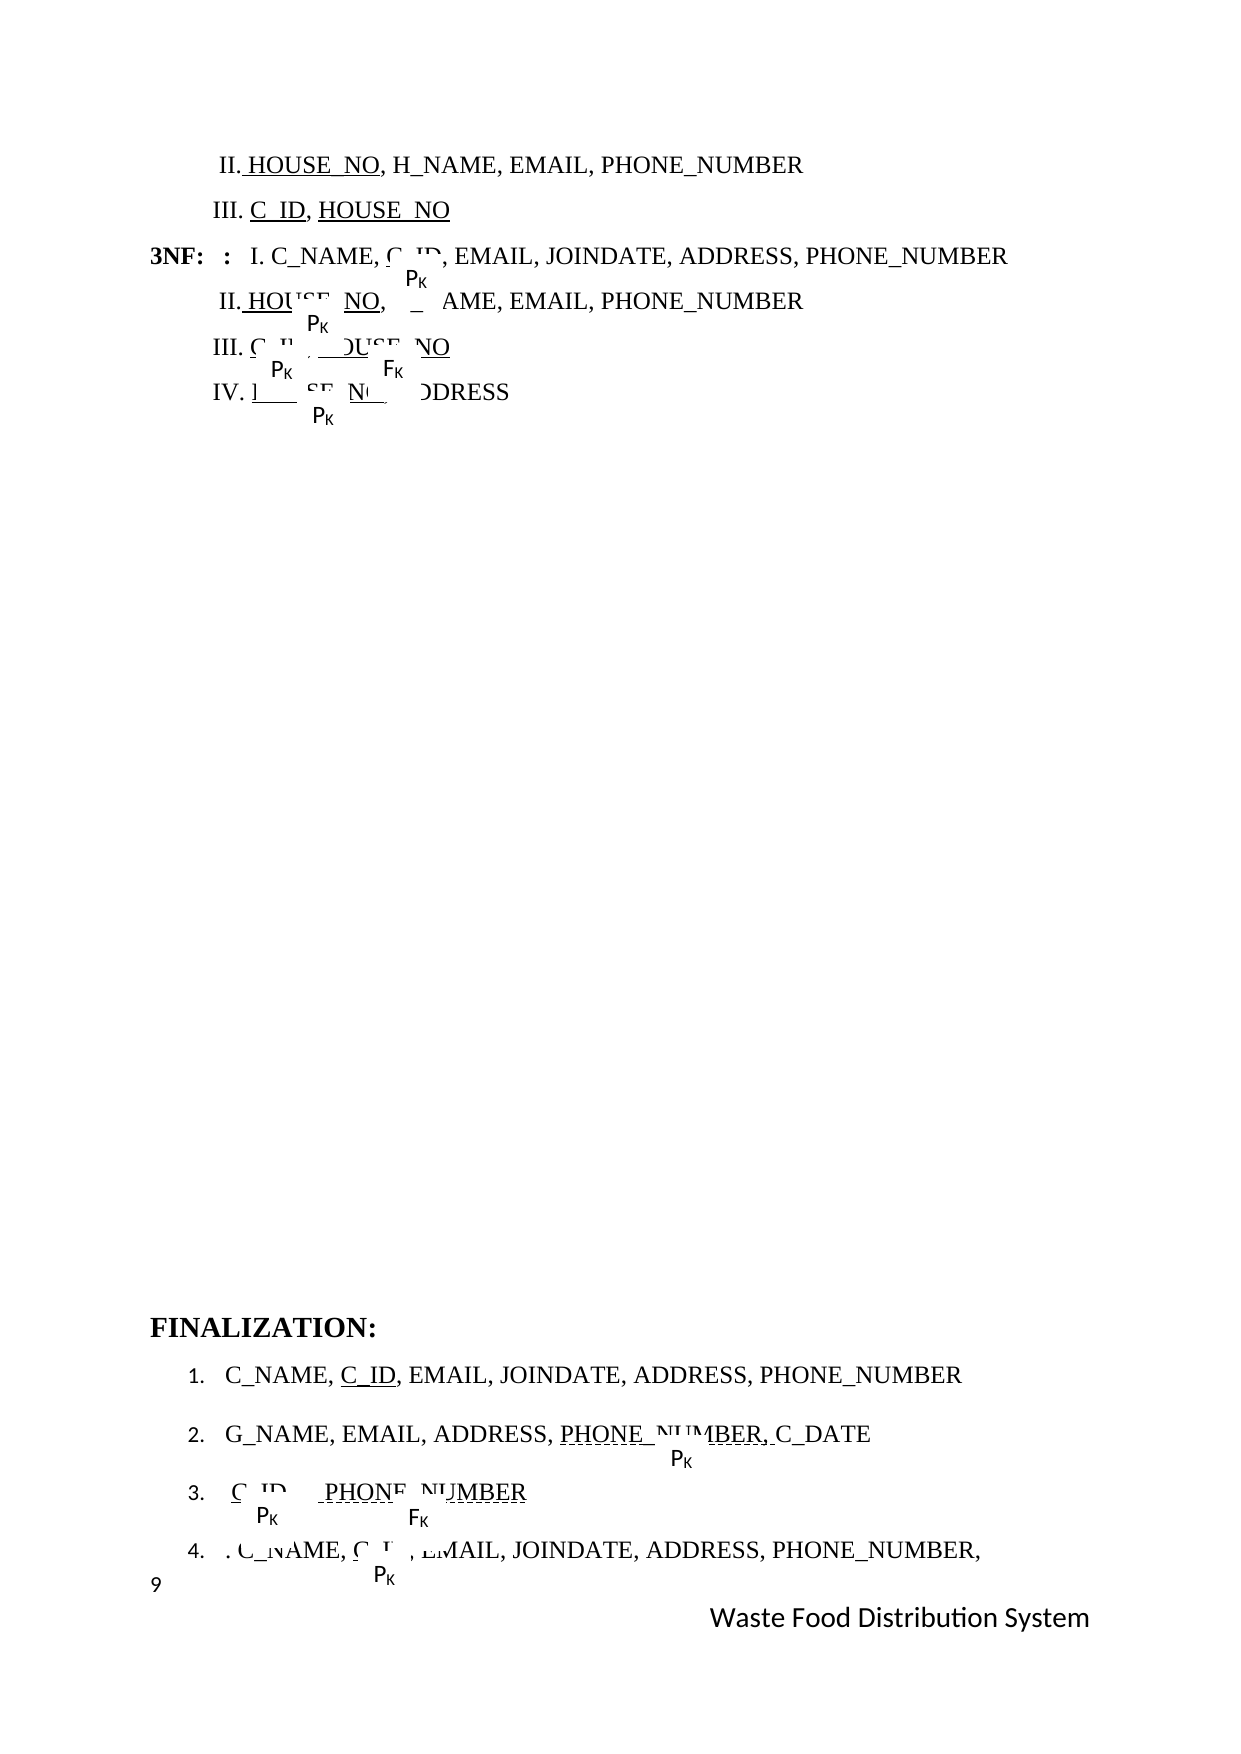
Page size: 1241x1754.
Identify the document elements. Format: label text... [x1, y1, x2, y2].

text FK [383, 353, 406, 383]
list FK [408, 1501, 431, 1532]
text IV. HOUSE_NO, ADDRESS [150, 377, 1090, 448]
text II. HOUSE_NO, H_NAME, EMAIL, PHONE_NUMBER [150, 286, 1090, 356]
text PK [405, 262, 428, 292]
list PK [670, 1443, 693, 1473]
list C_NAME, C_ID, EMAIL, JOINDATE, ADDRESS, PHONE_NUMBER [187, 1361, 1090, 1390]
text FINALIZATION: [150, 1310, 1090, 1344]
list PK [373, 1559, 396, 1589]
text III. C_ID, HOUSE_NO [150, 195, 1090, 224]
text III. C_ID, HOUSE_NO [150, 332, 1090, 402]
text 3NF: : I. C_NAME, C_ID, EMAIL, JOINDATE, ADDRESS, PHONE_NUMBER [150, 241, 1090, 311]
text PK [307, 307, 329, 337]
text PK [312, 399, 335, 429]
text II. HOUSE_NO, H_NAME, EMAIL, PHONE_NUMBER [150, 150, 1090, 179]
text PK [271, 353, 293, 383]
list . C_NAME, C_ID, EMAIL, JOINDATE, ADDRESS, PHONE_NUMBER, [187, 1535, 1090, 1608]
list C_ID, PHONE_NUMBER [187, 1477, 1090, 1551]
list PK [256, 1499, 279, 1529]
list G_NAME, EMAIL, ADDRESS, PHONE_NUMBER, C_DATE [187, 1419, 1090, 1492]
